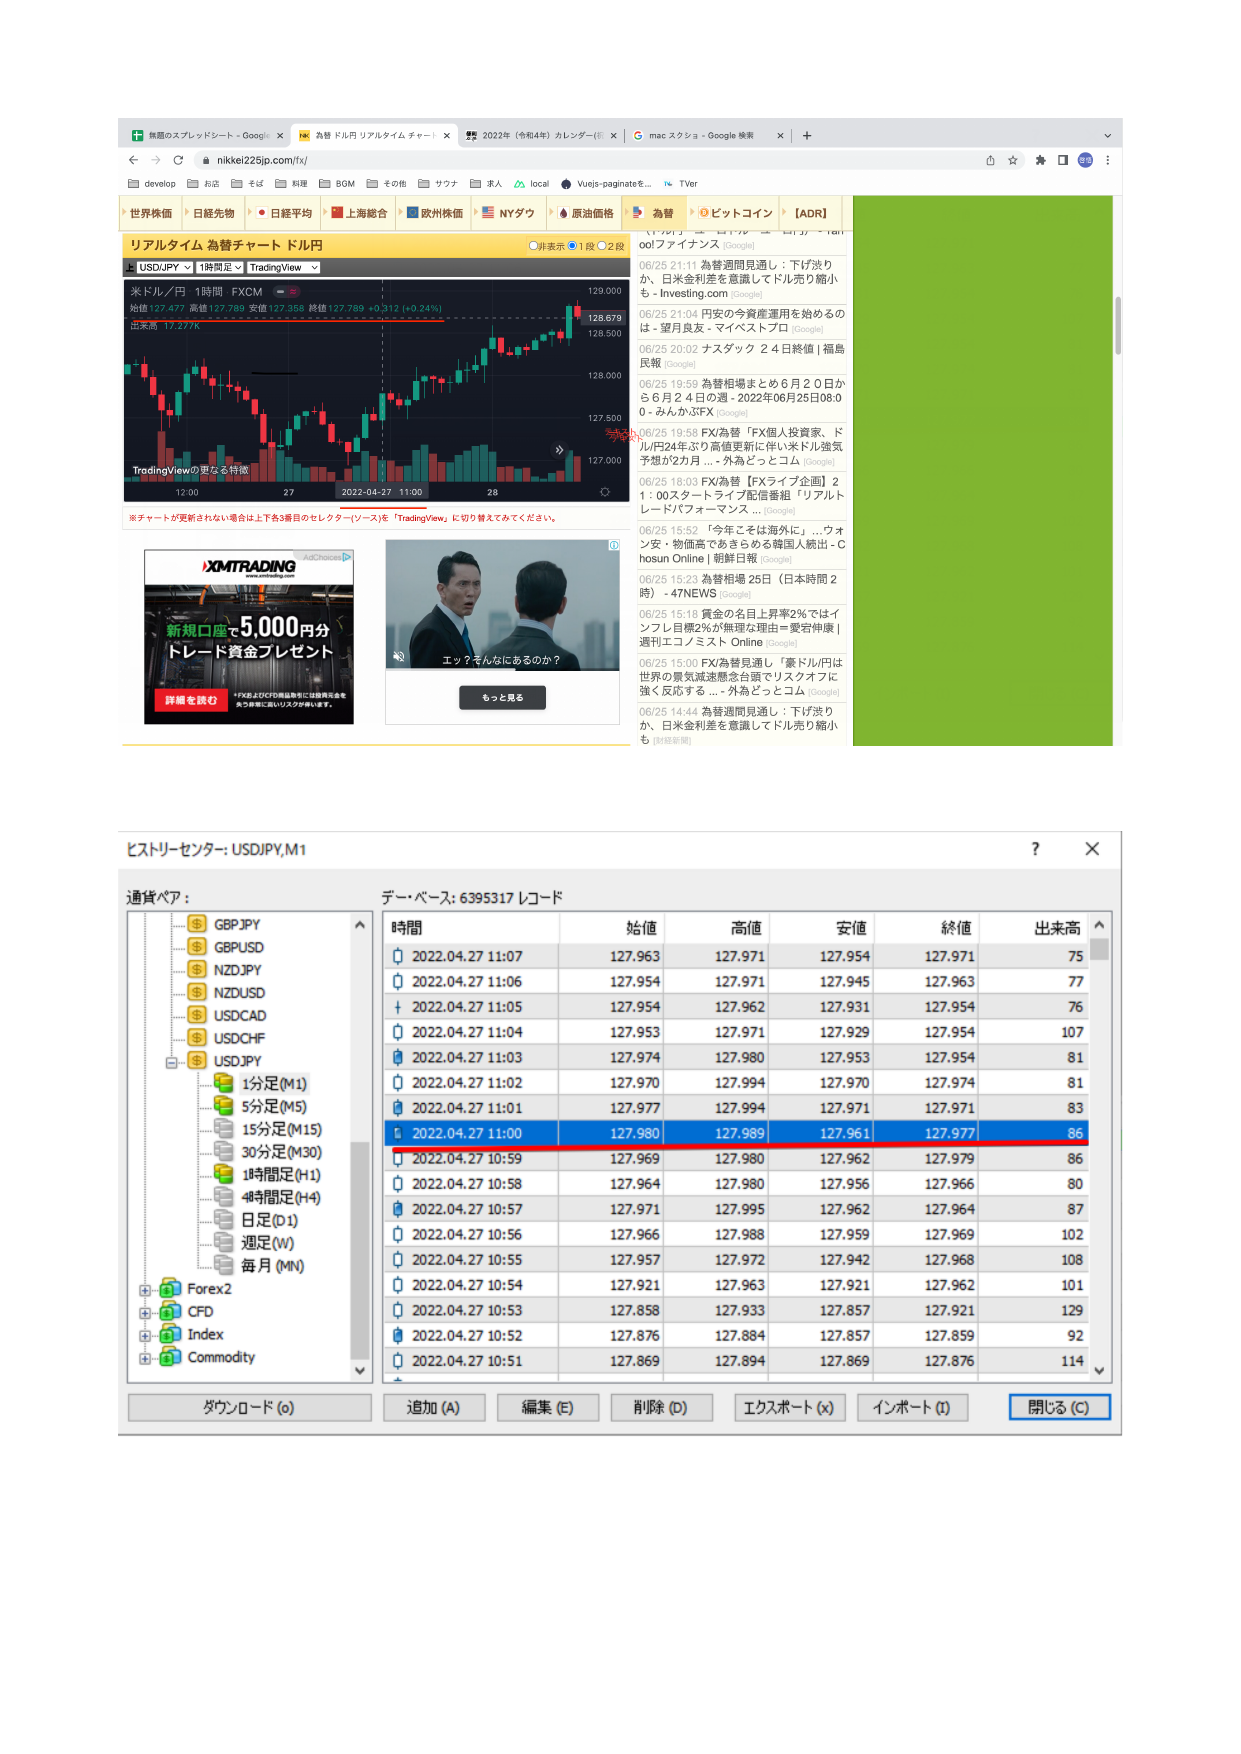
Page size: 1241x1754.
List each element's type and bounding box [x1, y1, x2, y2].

picture [118, 831, 1123, 1437]
picture [118, 118, 1123, 746]
